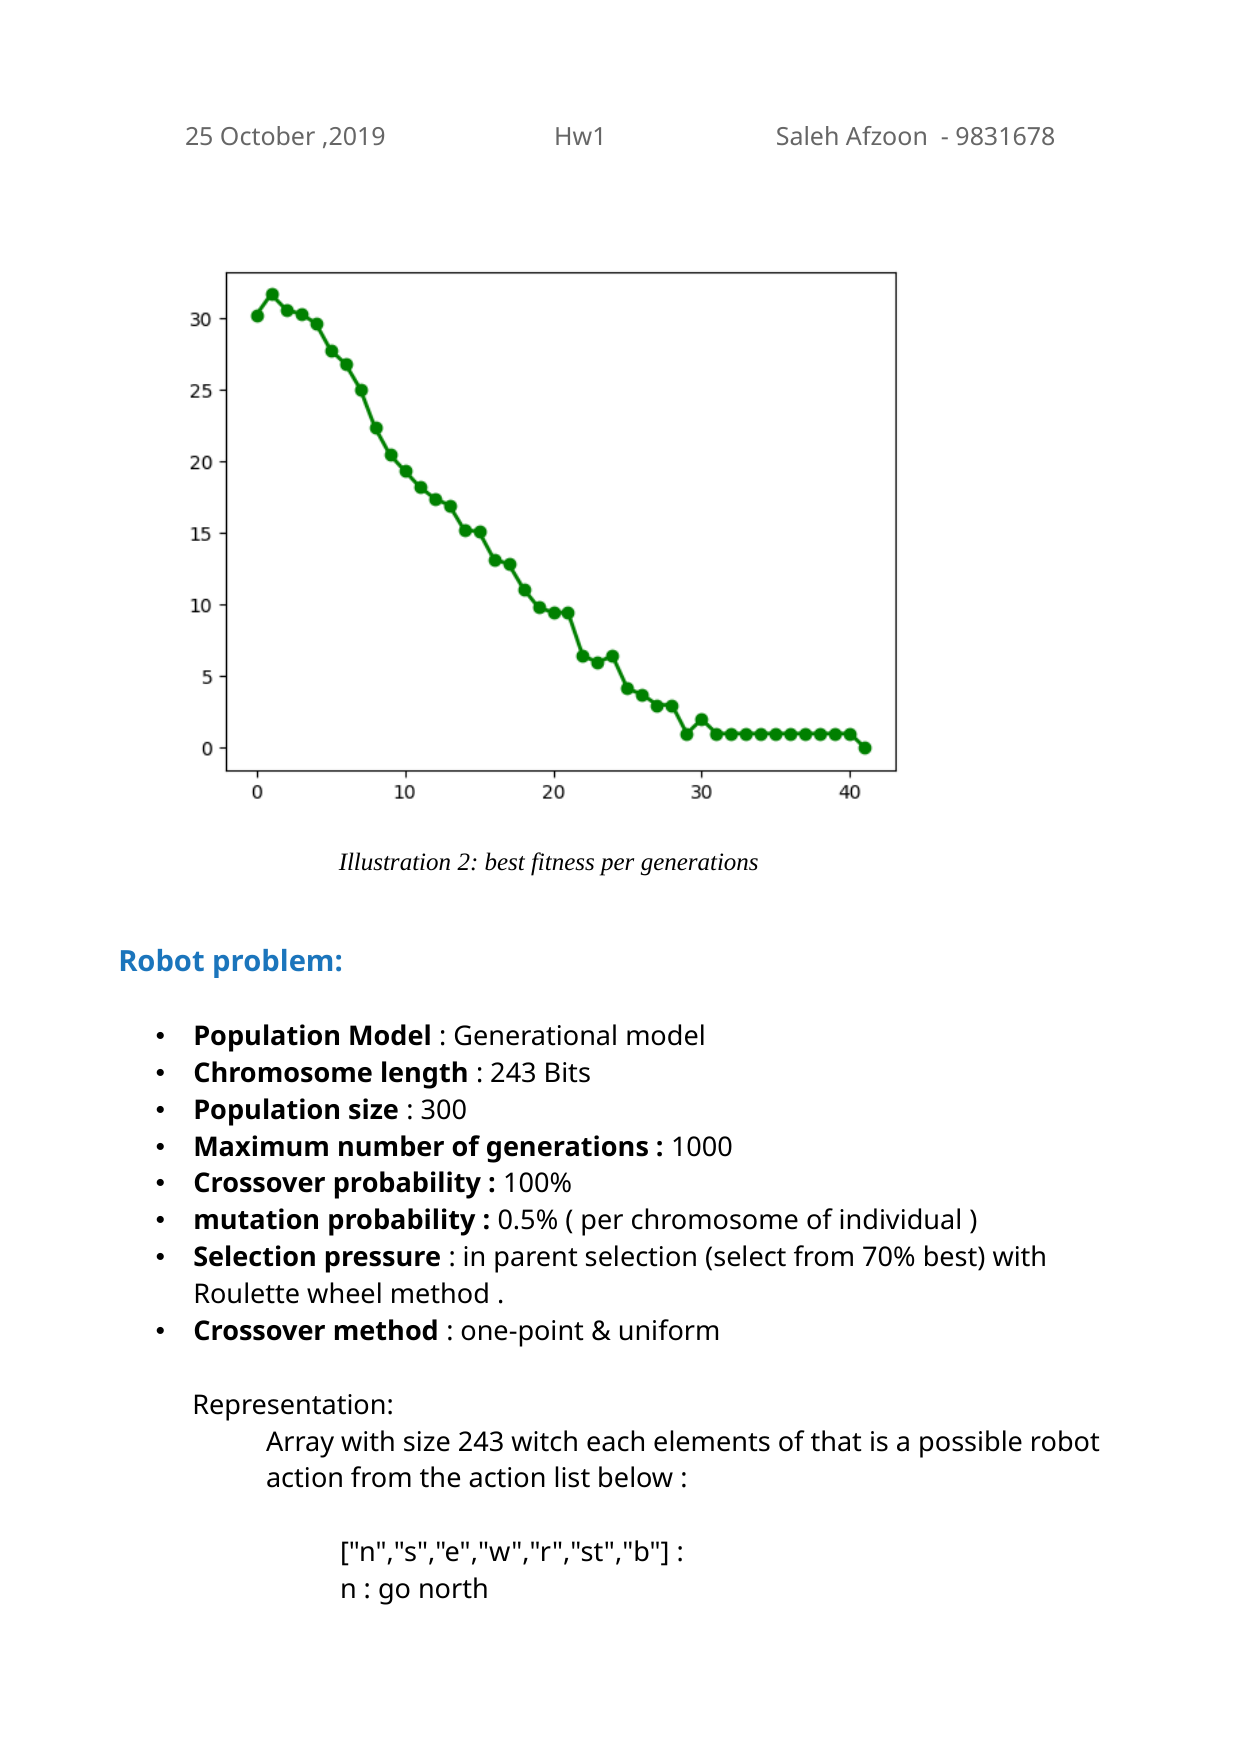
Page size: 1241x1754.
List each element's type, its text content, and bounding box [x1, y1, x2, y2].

text n : go north [118, 1569, 1122, 1606]
list Crossover method : one-point & uniform [156, 1311, 1122, 1348]
text Representation: [118, 1385, 1122, 1422]
text Array with size 243 witch each elements of that is a possible robot action from the action list below : [118, 1422, 1122, 1496]
list Population Model : Generational model [156, 1016, 1122, 1053]
list Population size : 300 [156, 1090, 1122, 1127]
list Selection pressure : in parent selection (select from 70% best) with Roulette wheel method . [156, 1238, 1122, 1311]
text Illustration 2: best fitness per generations [118, 842, 981, 876]
text ["n","s","e","w","r","st","b"] : [118, 1533, 1122, 1569]
list Crossover probability : 100% [156, 1164, 1122, 1201]
picture [118, 194, 982, 842]
list mutation probability : 0.5% ( per chromosome of individual ) [156, 1201, 1122, 1238]
list Maximum number of generations : 1000 [156, 1127, 1122, 1164]
list Chromosome length : 243 Bits [156, 1053, 1122, 1090]
text Robot problem: [118, 940, 1122, 979]
